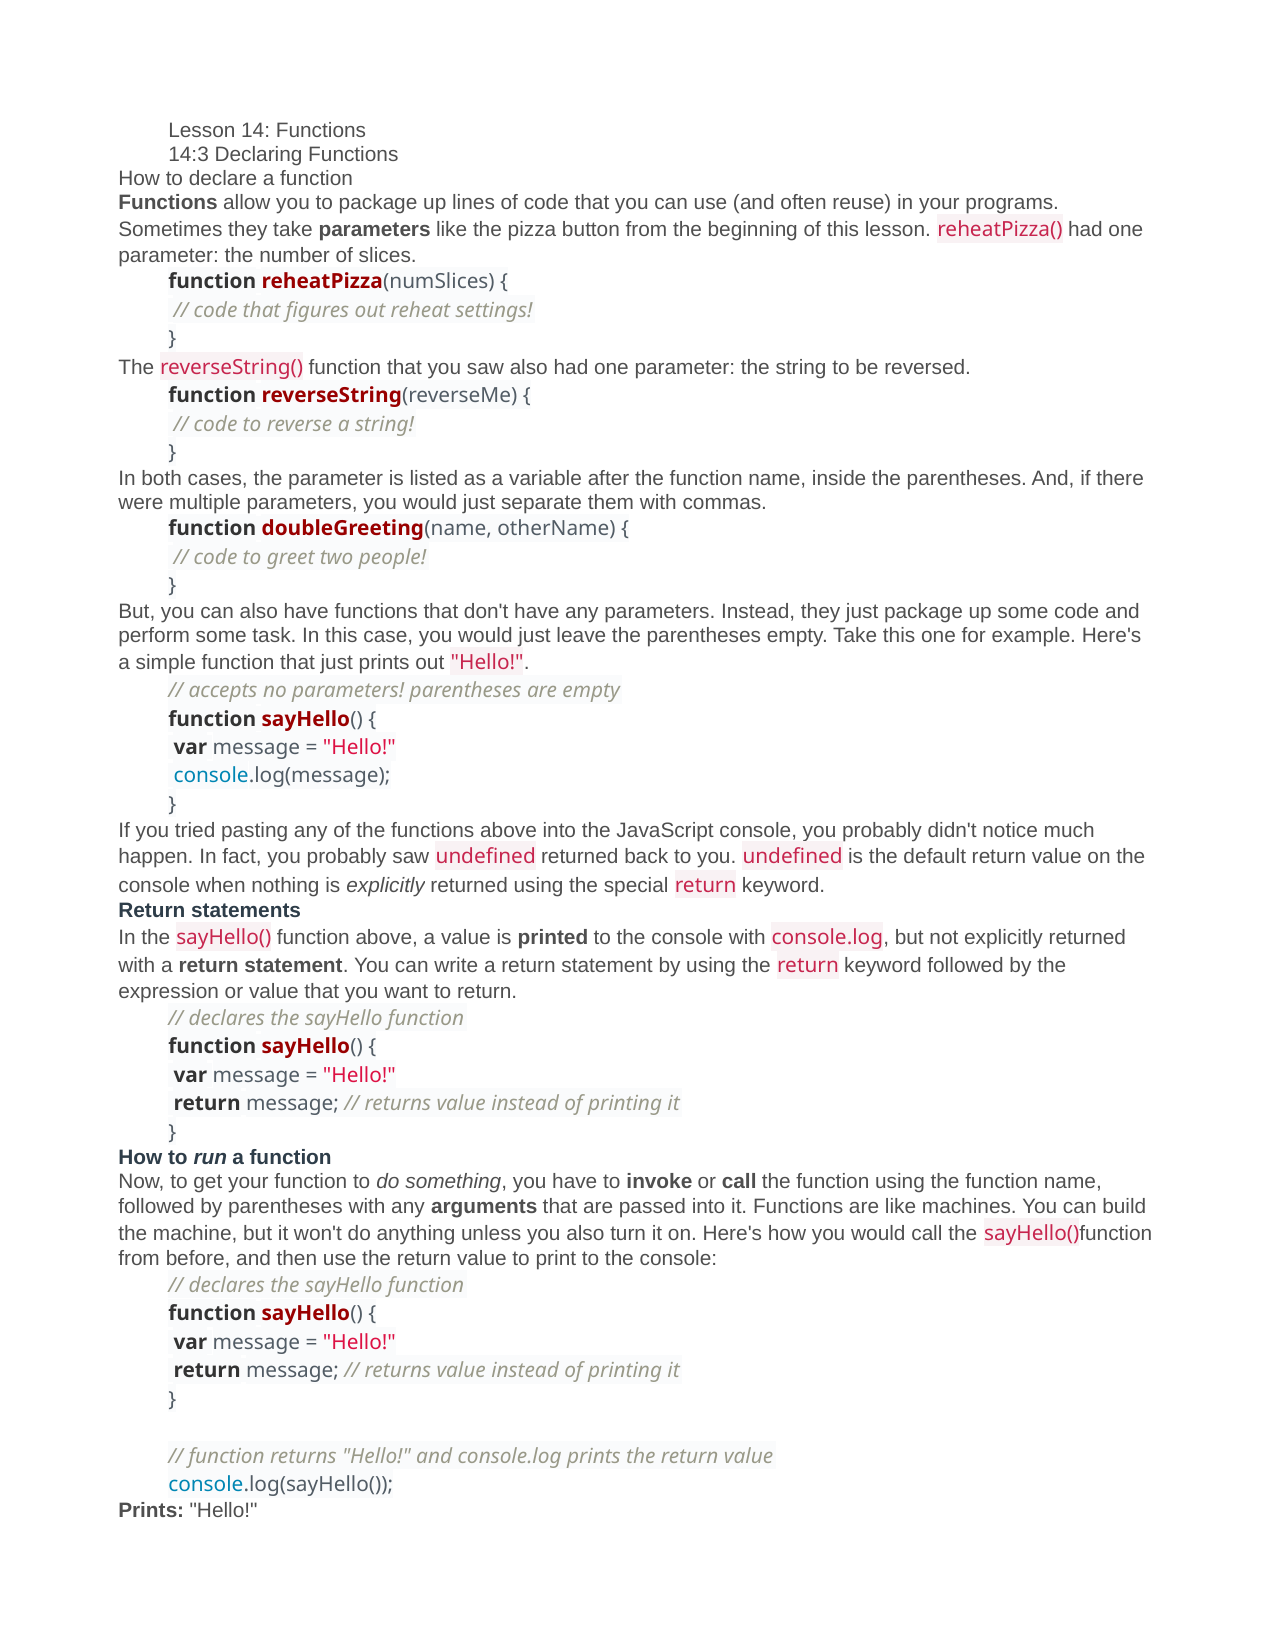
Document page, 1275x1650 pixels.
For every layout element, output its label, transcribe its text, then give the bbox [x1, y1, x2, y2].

text Sometimes they take parameters like the pizza button from the beginning of this lesson. reheatPizza() had one parameter: the number of slices. [118, 214, 1157, 267]
text The reverseString() function that you saw also had one parameter: the string to be reversed. [118, 352, 1157, 380]
text In both cases, the parameter is listed as a variable after the function name, inside the parentheses. And, if there were multiple parameters, you would just separate them with commas. [118, 466, 1157, 513]
text function reverseString(reverseMe) { // code to reverse a string! } [168, 380, 1157, 466]
text function reheatPizza(numSlices) { // code that figures out reheat settings! } [168, 267, 1157, 352]
text 14:3 Declaring Functions [168, 142, 1157, 166]
text But, you can also have functions that don't have any parameters. Instead, they just package up some code and perform some task. In this case, you would just leave the parentheses empty. Take this one for example. Here's a simple function that just prints out "Hello!". [118, 599, 1157, 675]
text If you tried pasting any of the functions above into the JavaScript console, you probably didn't notice much happen. In fact, you probably saw undefined returned back to you. undefined is the default return value on the console when nothing is explicitly returned using the special return keyword. [118, 817, 1157, 898]
subtitle How to declare a function [118, 166, 1157, 190]
text Lesson 14: Functions [168, 118, 1157, 142]
text // accepts no parameters! parentheses are empty function sayHello() { var message = "Hello!" console.log(message); } [168, 675, 1157, 817]
text Functions allow you to package up lines of code that you can use (and often reuse) in your programs. [118, 190, 1157, 214]
text Prints: "Hello!" [118, 1498, 1157, 1522]
subtitle Return statements [118, 898, 1157, 922]
text In the sayHello() function above, a value is printed to the console with console.log, but not explicitly returned with a return statement. You can write a return statement by using the return keyword followed by the expression or value that you want to return. [118, 922, 1157, 1003]
text // declares the sayHello function function sayHello() { var message = "Hello!" return message; // returns value instead of printing it } // function returns "Hello!" and console.log prints the return value console.log(sayHello()); [168, 1270, 1157, 1498]
subtitle How to run a function [118, 1145, 1157, 1169]
text // declares the sayHello function function sayHello() { var message = "Hello!" return message; // returns value instead of printing it } [168, 1003, 1157, 1145]
text Now, to get your function to do something, you have to invoke or call the function using the function name, followed by parentheses with any arguments that are passed into it. Functions are like machines. You can build the machine, but it won't do anything unless you also turn it on. Here's how you would call the sayHello()function from before, and then use the return value to print to the console: [118, 1169, 1157, 1270]
text function doubleGreeting(name, otherName) { // code to greet two people! } [168, 513, 1157, 599]
